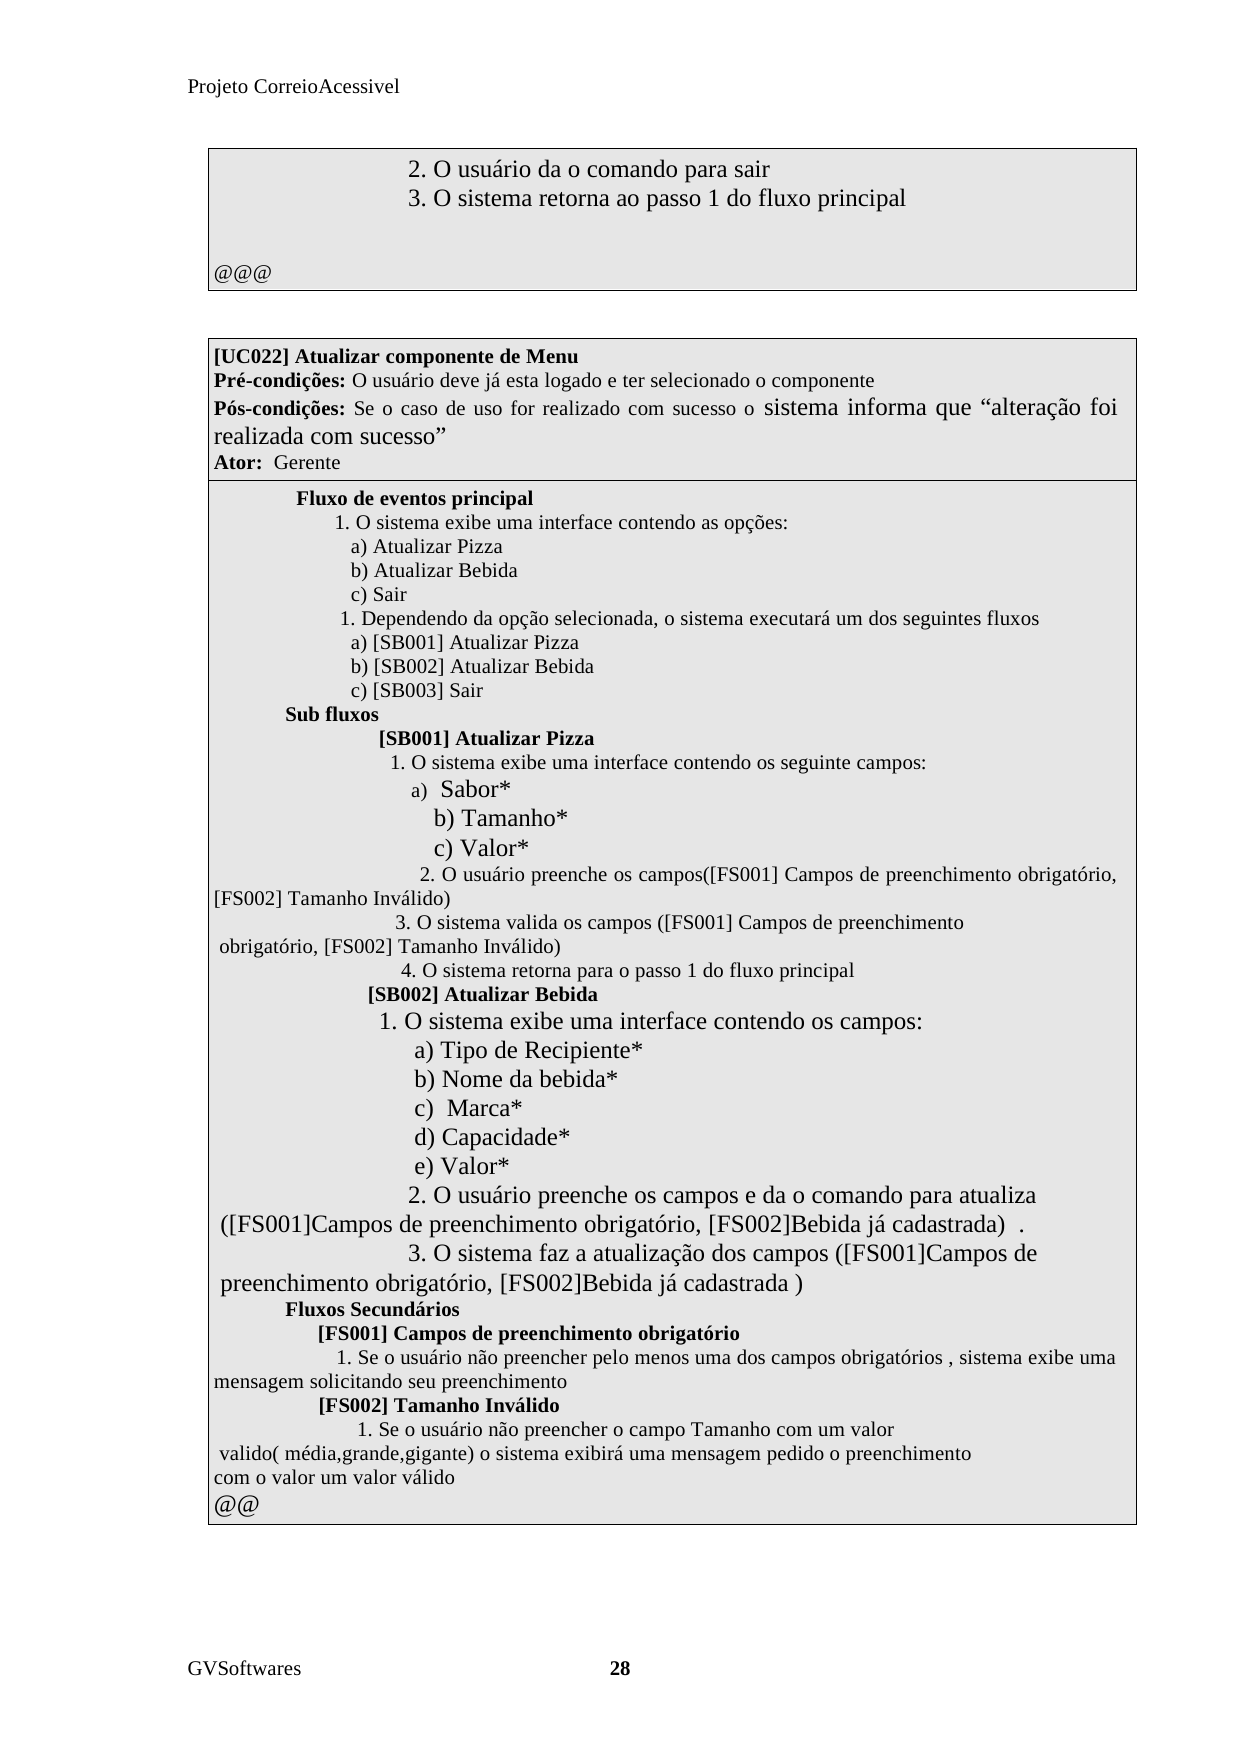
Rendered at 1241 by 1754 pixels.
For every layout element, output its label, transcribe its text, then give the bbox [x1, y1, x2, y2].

table_cell 2. O usuário da o comando para sair 3. O sistema retorna ao passo 1 do fluxo principal @@@ [209, 149, 1136, 289]
table_header [UC022] Atualizar componente de Menu Pré-condições: O usuário deve já esta logado e ter selecionado o componente Pós-condições: Se o caso de uso for realizado com sucesso o sistema informa que “alteração foi realizada com sucesso” Ator: Gerente [209, 339, 1136, 480]
table_cell Fluxo de eventos principal 1. O sistema exibe uma interface contendo as opções: a) Atualizar Pizza b) Atualizar Bebida c) Sair 1. Dependendo da opção selecionada, o sistema executará um dos seguintes fluxos a) [SB001] Atualizar Pizza b) [SB002] Atualizar Bebida c) [SB003] Sair Sub fluxos [SB001] Atualizar Pizza 1. O sistema exibe uma interface contendo os seguinte campos: a) Sabor* b) Tamanho* c) Valor* 2. O usuário preenche os campos([FS001] Campos de preenchimento obrigatório, [FS002] Tamanho Inválido) 3. O sistema valida os campos ([FS001] Campos de preenchimento obrigatório, [FS002] Tamanho Inválido) 4. O sistema retorna para o passo 1 do fluxo principal [SB002] Atualizar Bebida 1. O sistema exibe uma interface contendo os campos: a) Tipo de Recipiente* b) Nome da bebida* c) Marca* d) Capacidade* e) Valor* 2. O usuário preenche os campos e da o comando para atualiza ([FS001]Campos de preenchimento obrigatório, [FS002]Bebida já cadastrada) . 3. O sistema faz a atualização dos campos ([FS001]Campos de preenchimento obrigatório, [FS002]Bebida já cadastrada ) Fluxos Secundários [FS001] Campos de preenchimento obrigatório 1. Se o usuário não preencher pelo menos uma dos campos obrigatórios , sistema exibe uma mensagem solicitando seu preenchimento [FS002] Tamanho Inválido 1. Se o usuário não preencher o campo Tamanho com um valor valido( média,grande,gigante) o sistema exibirá uma mensagem pedido o preenchimento com o valor um valor válido @@ [209, 481, 1136, 1524]
